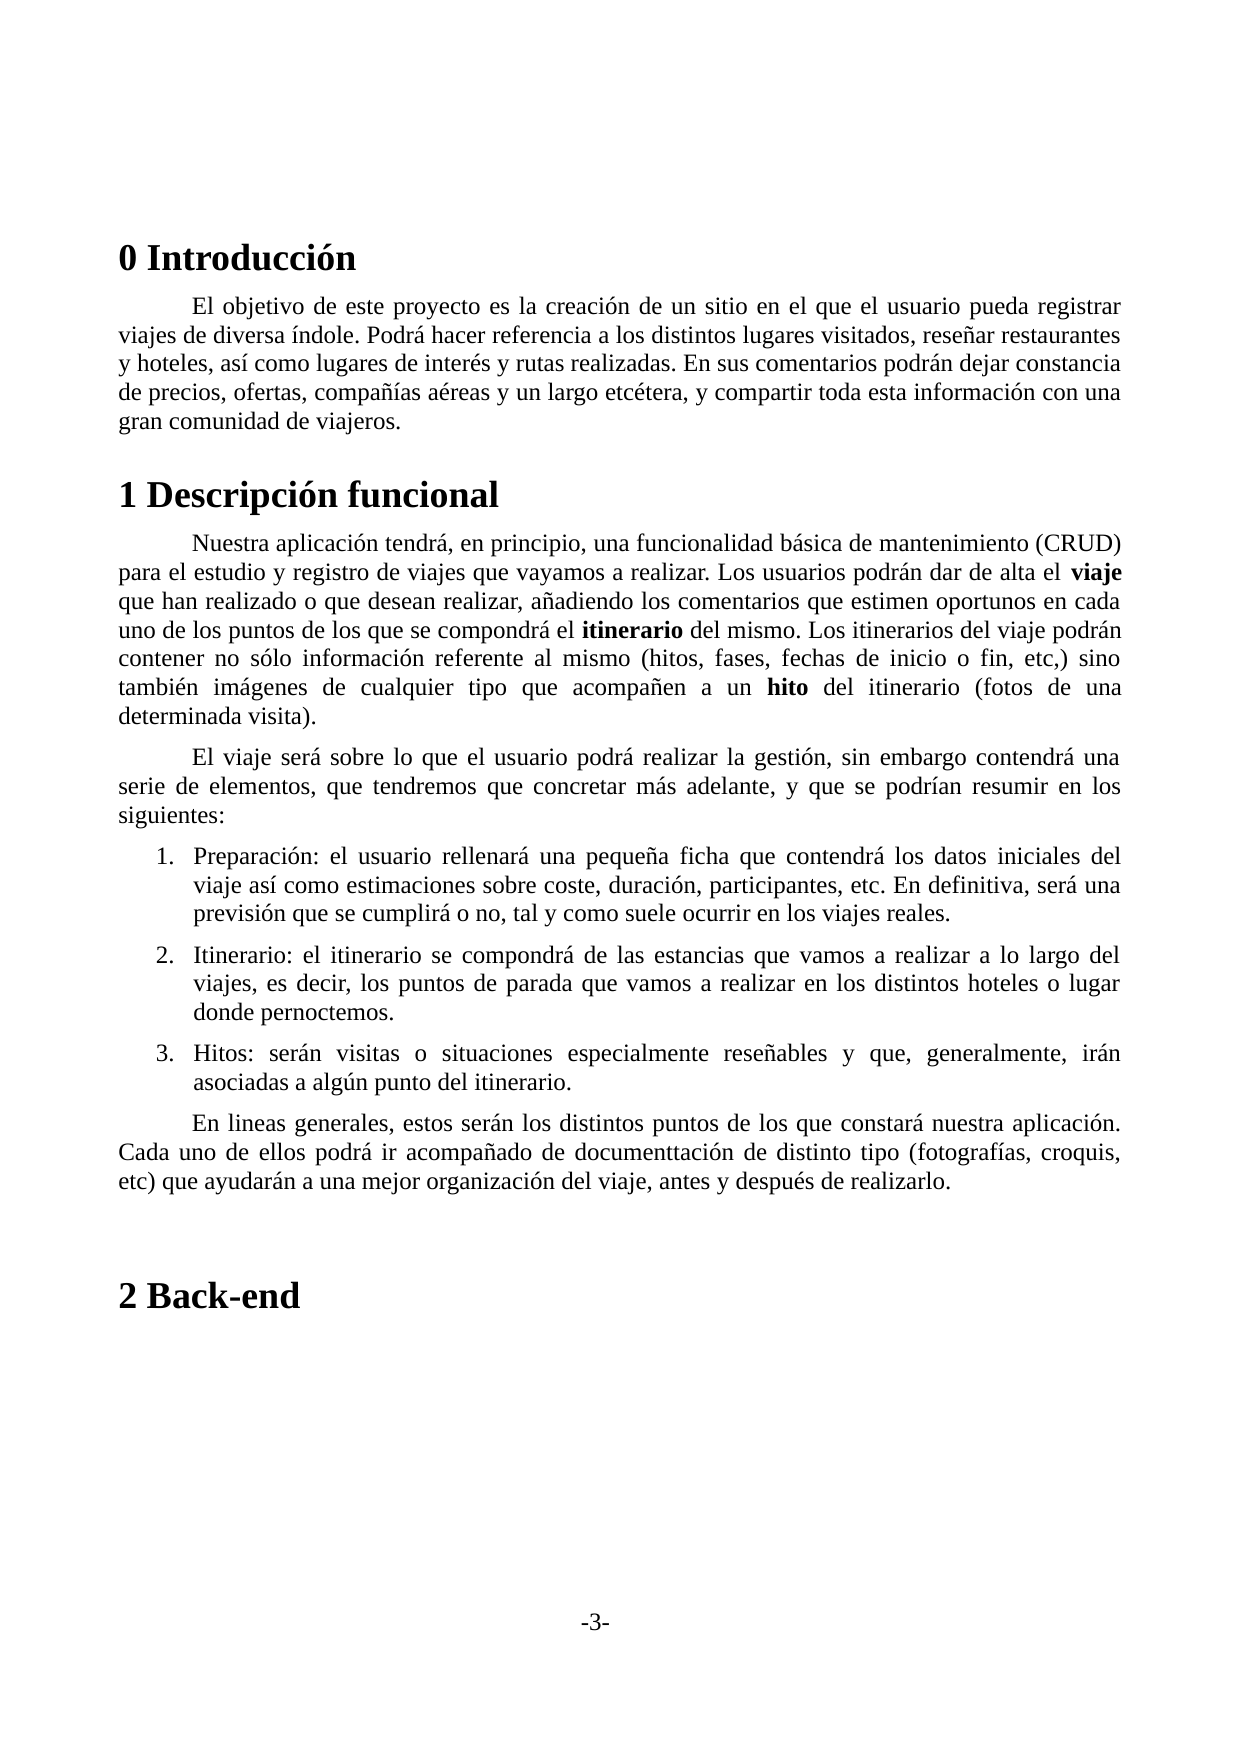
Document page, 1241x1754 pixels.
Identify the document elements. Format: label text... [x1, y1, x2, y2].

text El viaje será sobre lo que el usuario podrá realizar la gestión, sin embargo contendrá una serie de elementos, que tendremos que concretar más adelante, y que se podrían resumir en los siguientes: [118, 742, 1122, 828]
text El objetivo de este proyecto es la creación de un sitio en el que el usuario pueda registrar viajes de diversa índole. Podrá hacer referencia a los distintos lugares visitados, reseñar restaurantes y hoteles, así como lugares de interés y rutas realizadas. En sus comentarios podrán dejar constancia de precios, ofertas, compañías aéreas y un largo etcétera, y compartir toda esta información con una gran comunidad de viajeros. [118, 291, 1122, 435]
text En lineas generales, estos serán los distintos puntos de los que constará nuestra aplicación. Cada uno de ellos podrá ir acompañado de documenttación de distinto tipo (fotografías, croquis, etc) que ayudarán a una mejor organización del viaje, antes y después de realizarlo. [118, 1108, 1122, 1195]
list Itinerario: el itinerario se compondrá de las estancias que vamos a realizar a lo largo del viajes, es decir, los puntos de parada que vamos a realizar en los distintos hoteles o lugar donde pernoctemos. [156, 940, 1122, 1026]
list Preparación: el usuario rellenará una pequeña ficha que contendrá los datos iniciales del viaje así como estimaciones sobre coste, duración, participantes, etc. En definitiva, será una previsión que se cumplirá o no, tal y como suele ocurrir en los viajes reales. [156, 841, 1122, 927]
subtitle 1 Descripción funcional [118, 472, 1122, 516]
list Hitos: serán visitas o situaciones especialmente reseñables y que, generalmente, irán asociadas a algún punto del itinerario. [156, 1038, 1122, 1096]
subtitle 0 Introducción [118, 235, 1122, 278]
text Nuestra aplicación tendrá, en principio, una funcionalidad básica de mantenimiento (CRUD) para el estudio y registro de viajes que vayamos a realizar. Los usuarios podrán dar de alta el viaje que han realizado o que desean realizar, añadiendo los comentarios que estimen oportunos en cada uno de los puntos de los que se compondrá el itinerario del mismo. Los itinerarios del viaje podrán contener no sólo información referente al mismo (hitos, fases, fechas de inicio o fin, etc,) sino también imágenes de cualquier tipo que acompañen a un hito del itinerario (fotos de una determinada visita). [118, 528, 1122, 730]
subtitle 2 Back-end [118, 1273, 1122, 1317]
